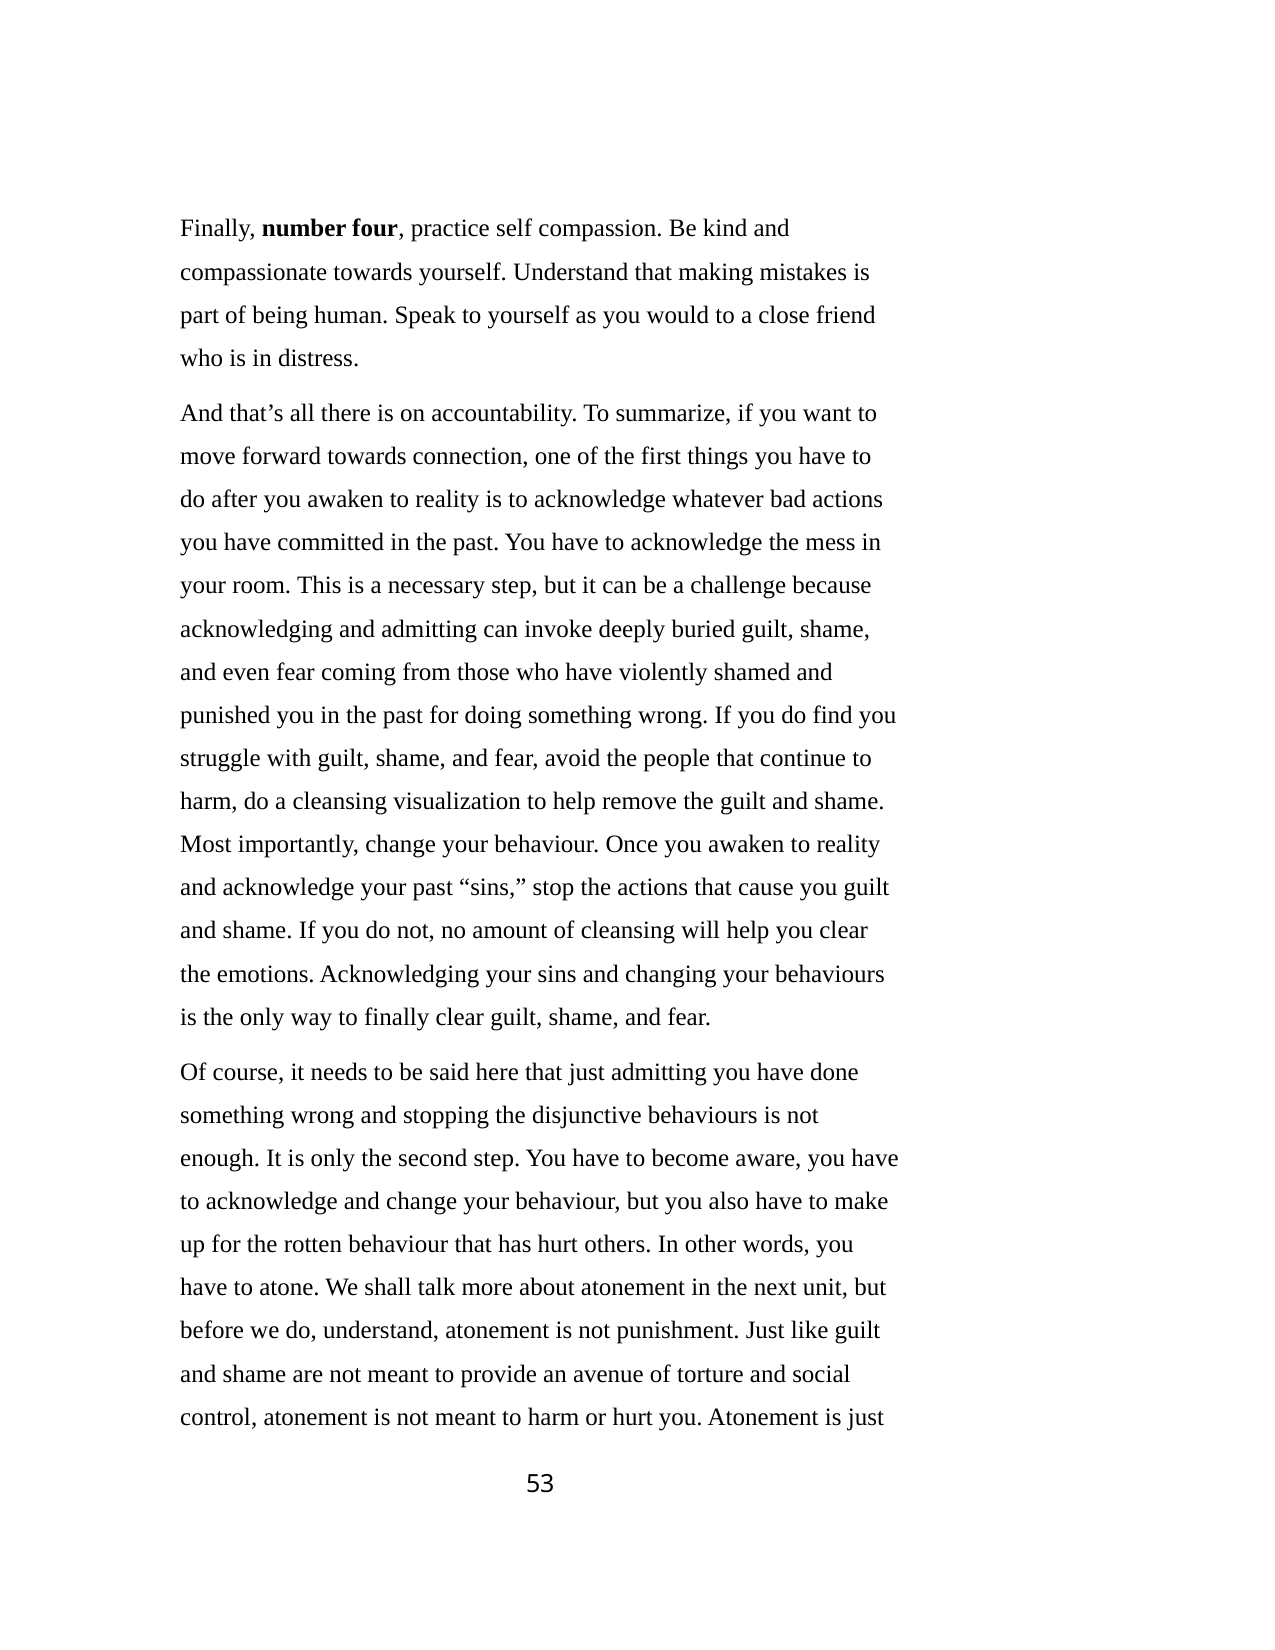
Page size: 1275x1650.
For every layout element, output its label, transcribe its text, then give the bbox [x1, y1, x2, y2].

text And that’s all there is on accountability. To summarize, if you want to move forward towards connection, one of the first things you have to do after you awaken to reality is to acknowledge whatever bad actions you have committed in the past. You have to acknowledge the mess in your room. This is a necessary step, but it can be a challenge because acknowledging and admitting can invoke deeply buried guilt, shame, and even fear coming from those who have violently shamed and punished you in the past for doing something wrong. If you do find you struggle with guilt, shame, and fear, avoid the people that continue to harm, do a cleansing visualization to help remove the guilt and shame. Most importantly, change your behaviour. Once you awaken to reality and acknowledge your past “sins,” stop the actions that cause you guilt and shame. If you do not, no amount of cleansing will help you clear the emotions. Acknowledging your sins and changing your behaviours is the only way to finally clear guilt, shame, and fear. [180, 398, 900, 1031]
text Finally, number four, practice self compassion. Be kind and compassionate towards yourself. Understand that making mistakes is part of being human. Speak to yourself as you would to a close friend who is in distress. [180, 213, 900, 372]
text Of course, it needs to be said here that just admitting you have done something wrong and stopping the disjunctive behaviours is not enough. It is only the second step. You have to become aware, you have to acknowledge and change your behaviour, but you also have to make up for the rotten behaviour that has hurt others. In other words, you have to atone. We shall talk more about atonement in the next unit, but before we do, understand, atonement is not punishment. Just like guilt and shame are not meant to provide an avenue of torture and social control, atonement is not meant to harm or hurt you. Atonement is just [180, 1057, 900, 1431]
